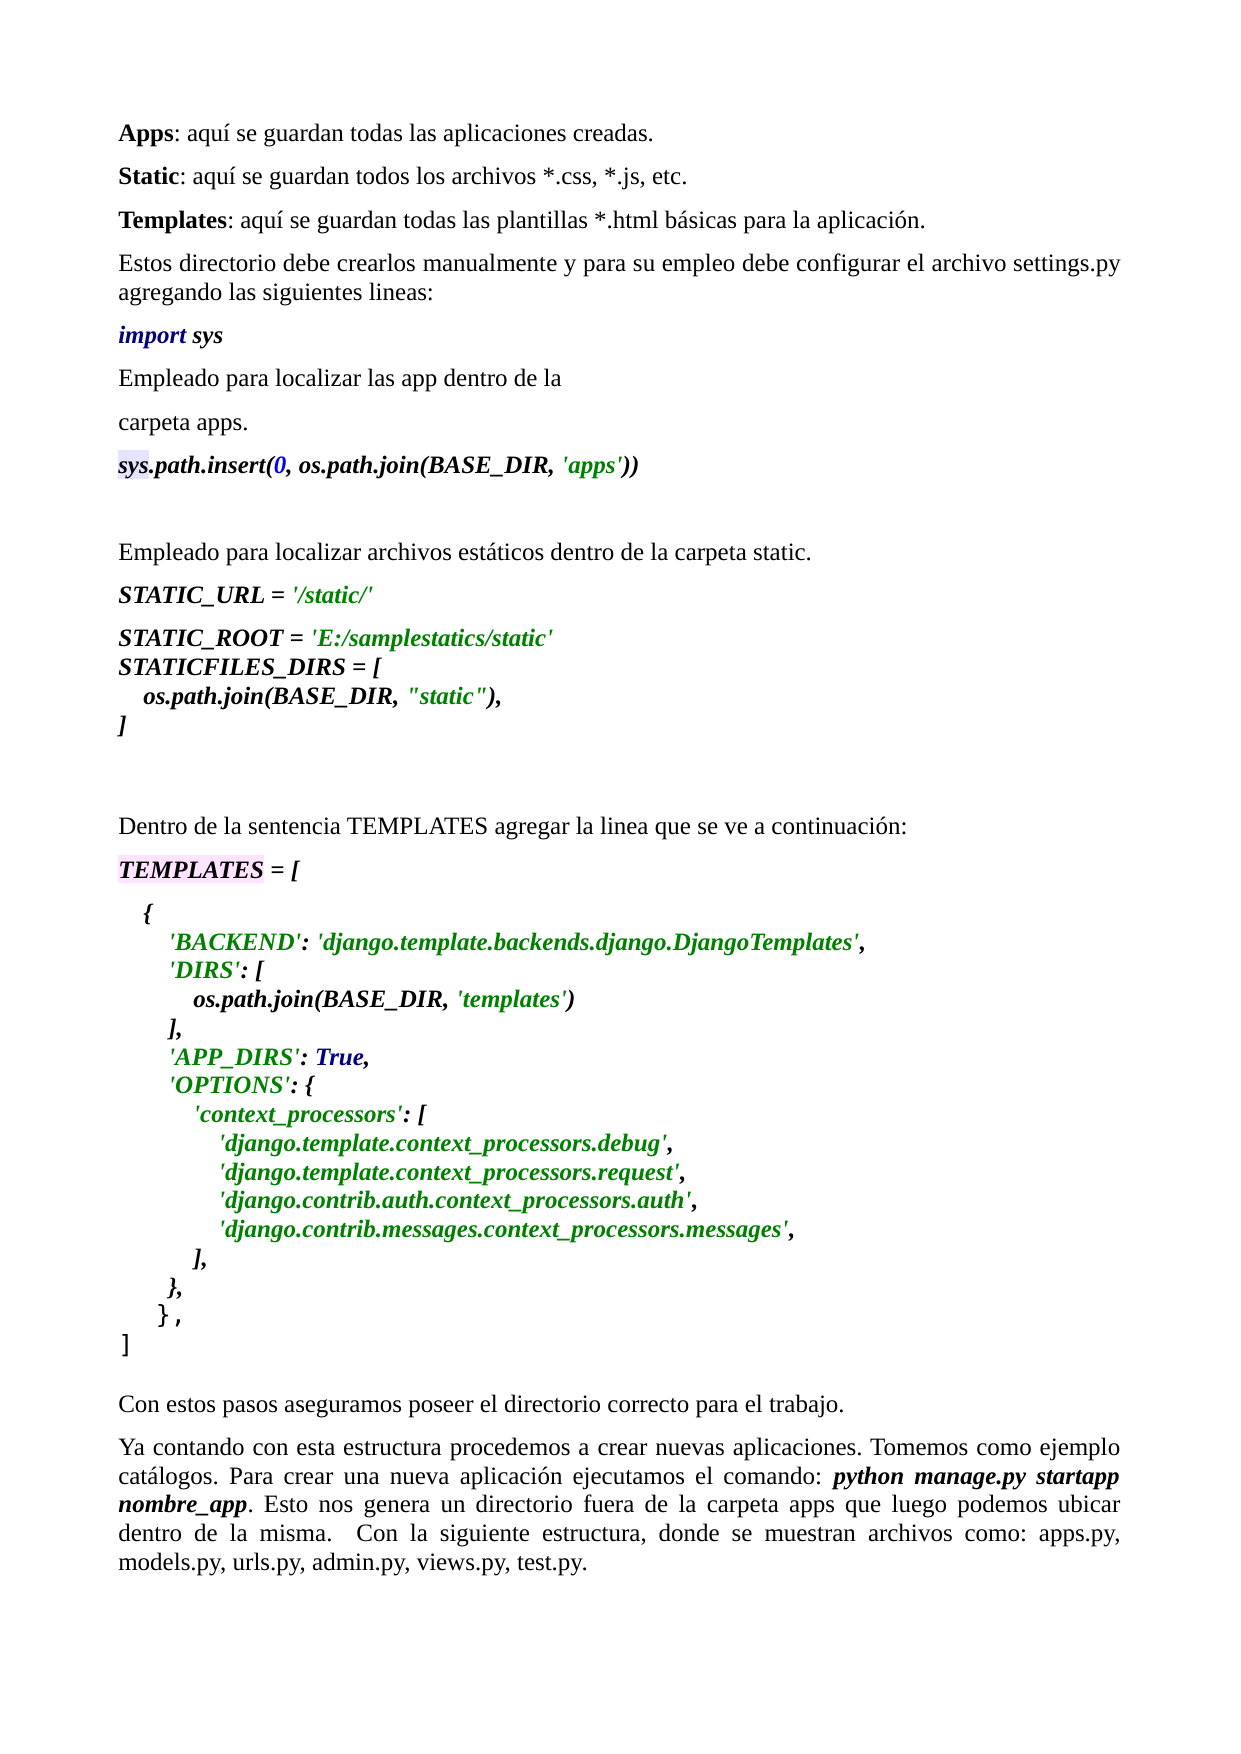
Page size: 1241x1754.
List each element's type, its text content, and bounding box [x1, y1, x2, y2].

text Ya contando con esta estructura procedemos a crear nuevas aplicaciones. Tomemos como ejemplo catálogos. Para crear una nueva aplicación ejecutamos el comando: python manage.py startapp nombre_app. Esto nos genera un directorio fuera de la carpeta apps que luego podemos ubicar dentro de la misma. Con la siguiente estructura, donde se muestran archivos como: apps.py, models.py, urls.py, admin.py, views.py, test.py. [118, 1432, 1122, 1576]
text ], [118, 1243, 1122, 1272]
text carpeta apps. [118, 407, 1122, 436]
text os.path.join(BASE_DIR, "static"), [118, 681, 1122, 710]
text 'django.template.context_processors.request', [118, 1157, 1122, 1186]
text }, [118, 1301, 1122, 1330]
text Templates: aquí se guardan todas las plantillas *.html básicas para la aplicación. [118, 205, 1122, 233]
text os.path.join(BASE_DIR, 'templates') [118, 984, 1122, 1013]
text 'context_processors': [ [118, 1099, 1122, 1128]
text { [118, 898, 1122, 927]
text Con estos pasos aseguramos poseer el directorio correcto para el trabajo. [118, 1389, 1122, 1417]
text ], [118, 1013, 1122, 1042]
text STATIC_URL = '/static/' [118, 580, 1122, 609]
text 'APP_DIRS': True, [118, 1042, 1122, 1071]
text 'BACKEND': 'django.template.backends.django.DjangoTemplates', [118, 927, 1122, 956]
text sys.path.insert(0, os.path.join(BASE_DIR, 'apps')) [118, 450, 1122, 479]
text Empleado para localizar las app dentro de la [118, 363, 1122, 392]
text Static: aquí se guardan todos los archivos *.css, *.js, etc. [118, 161, 1122, 190]
text 'DIRS': [ [118, 956, 1122, 984]
text Dentro de la sentencia TEMPLATES agregar la linea que se ve a continuación: [118, 811, 1122, 840]
text 'OPTIONS': { [118, 1071, 1122, 1099]
text STATIC_ROOT = 'E:/samplestatics/static' [118, 623, 1122, 652]
text STATICFILES_DIRS = [ [118, 652, 1122, 681]
text Apps: aquí se guardan todas las aplicaciones creadas. [118, 118, 1122, 147]
text ] [118, 710, 1122, 738]
text import sys [118, 320, 1122, 349]
text Estos directorio debe crearlos manualmente y para su empleo debe configurar el archivo settings.py agregando las siguientes lineas: [118, 248, 1122, 306]
text }, [118, 1272, 1122, 1301]
text TEMPLATES = [ [118, 855, 1122, 883]
text 'django.template.context_processors.debug', [118, 1128, 1122, 1157]
text 'django.contrib.auth.context_processors.auth', [118, 1186, 1122, 1214]
text 'django.contrib.messages.context_processors.messages', [118, 1214, 1122, 1243]
text Empleado para localizar archivos estáticos dentro de la carpeta static. [118, 537, 1122, 566]
text ] [118, 1330, 1122, 1359]
